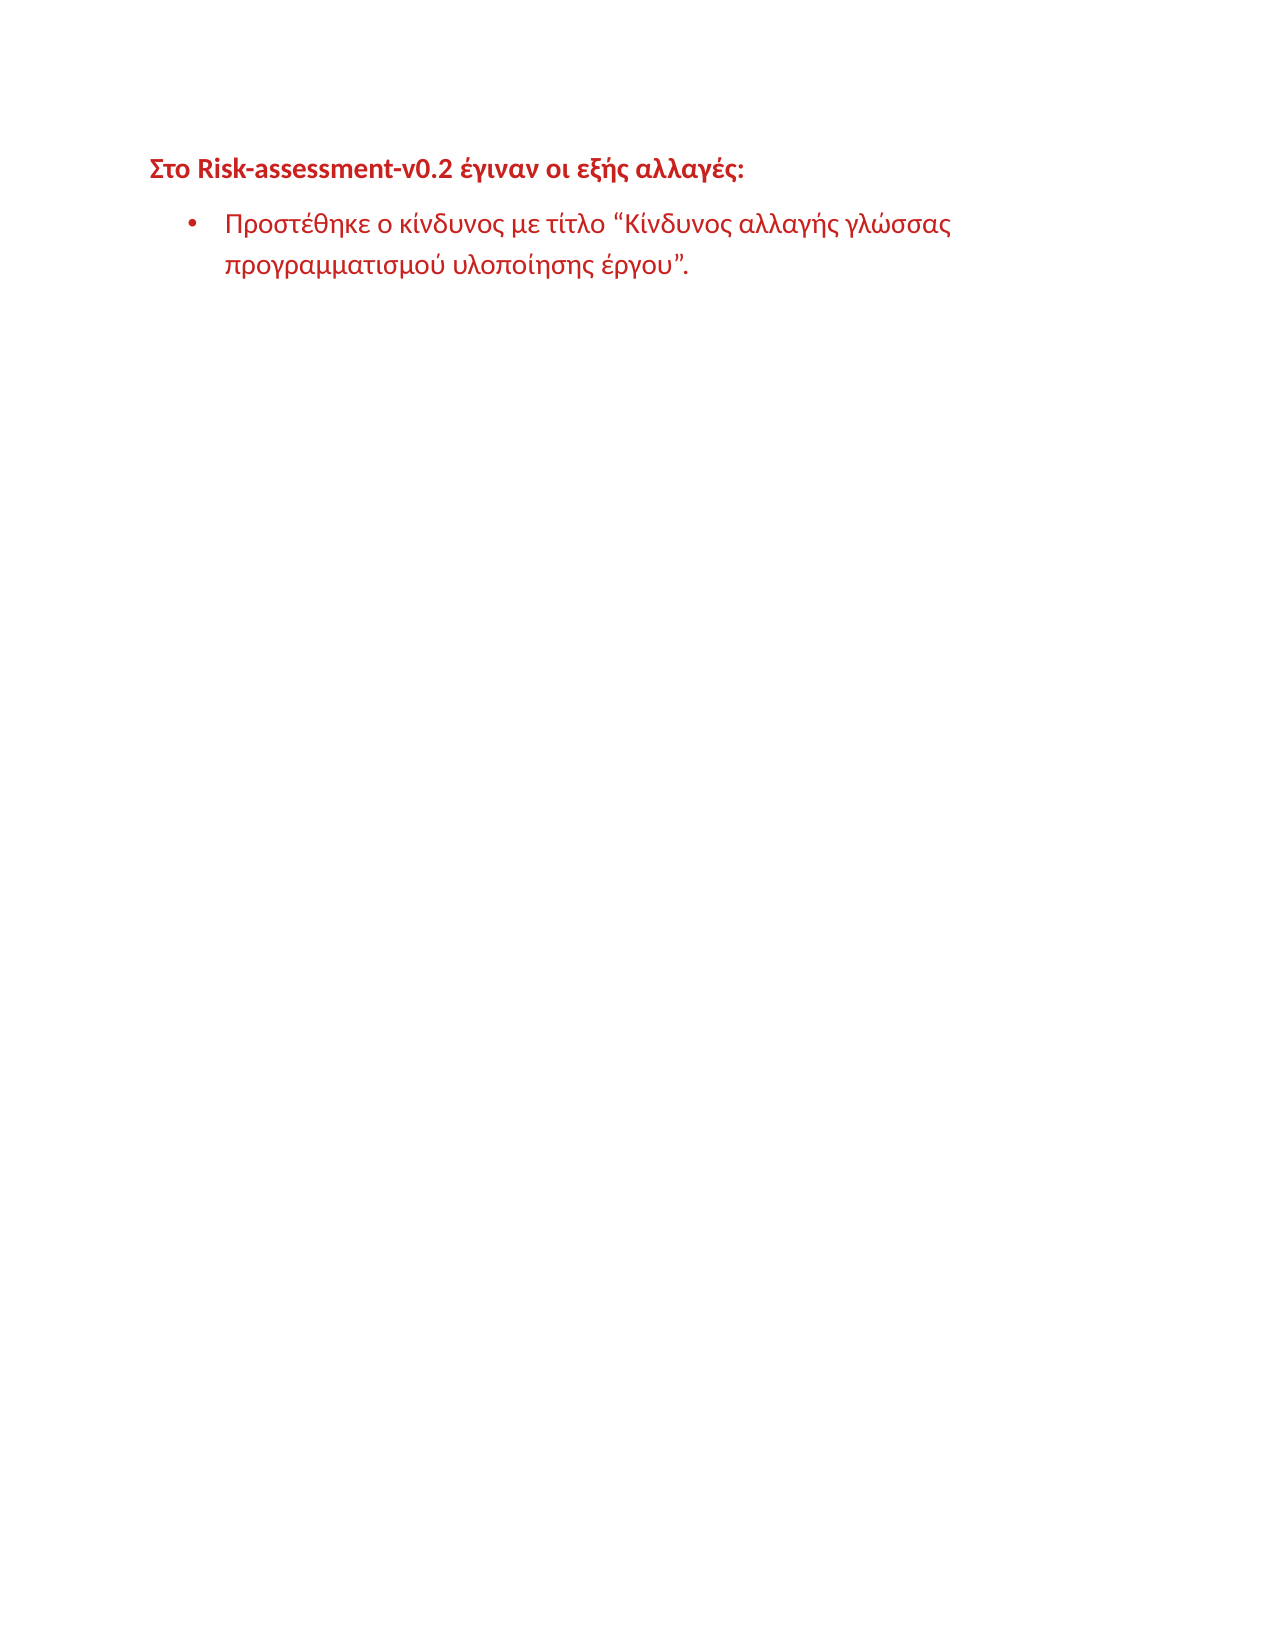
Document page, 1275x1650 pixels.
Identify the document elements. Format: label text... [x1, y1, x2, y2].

list Προστέθηκε ο κίνδυνος με τίτλο “Κίνδυνος αλλαγής γλώσσας προγραμματισμού υλοποίησης έργου”. [187, 206, 1125, 282]
text Στο Risk-assessment-v0.2 έγιναν οι εξής αλλαγές: [150, 150, 1125, 186]
